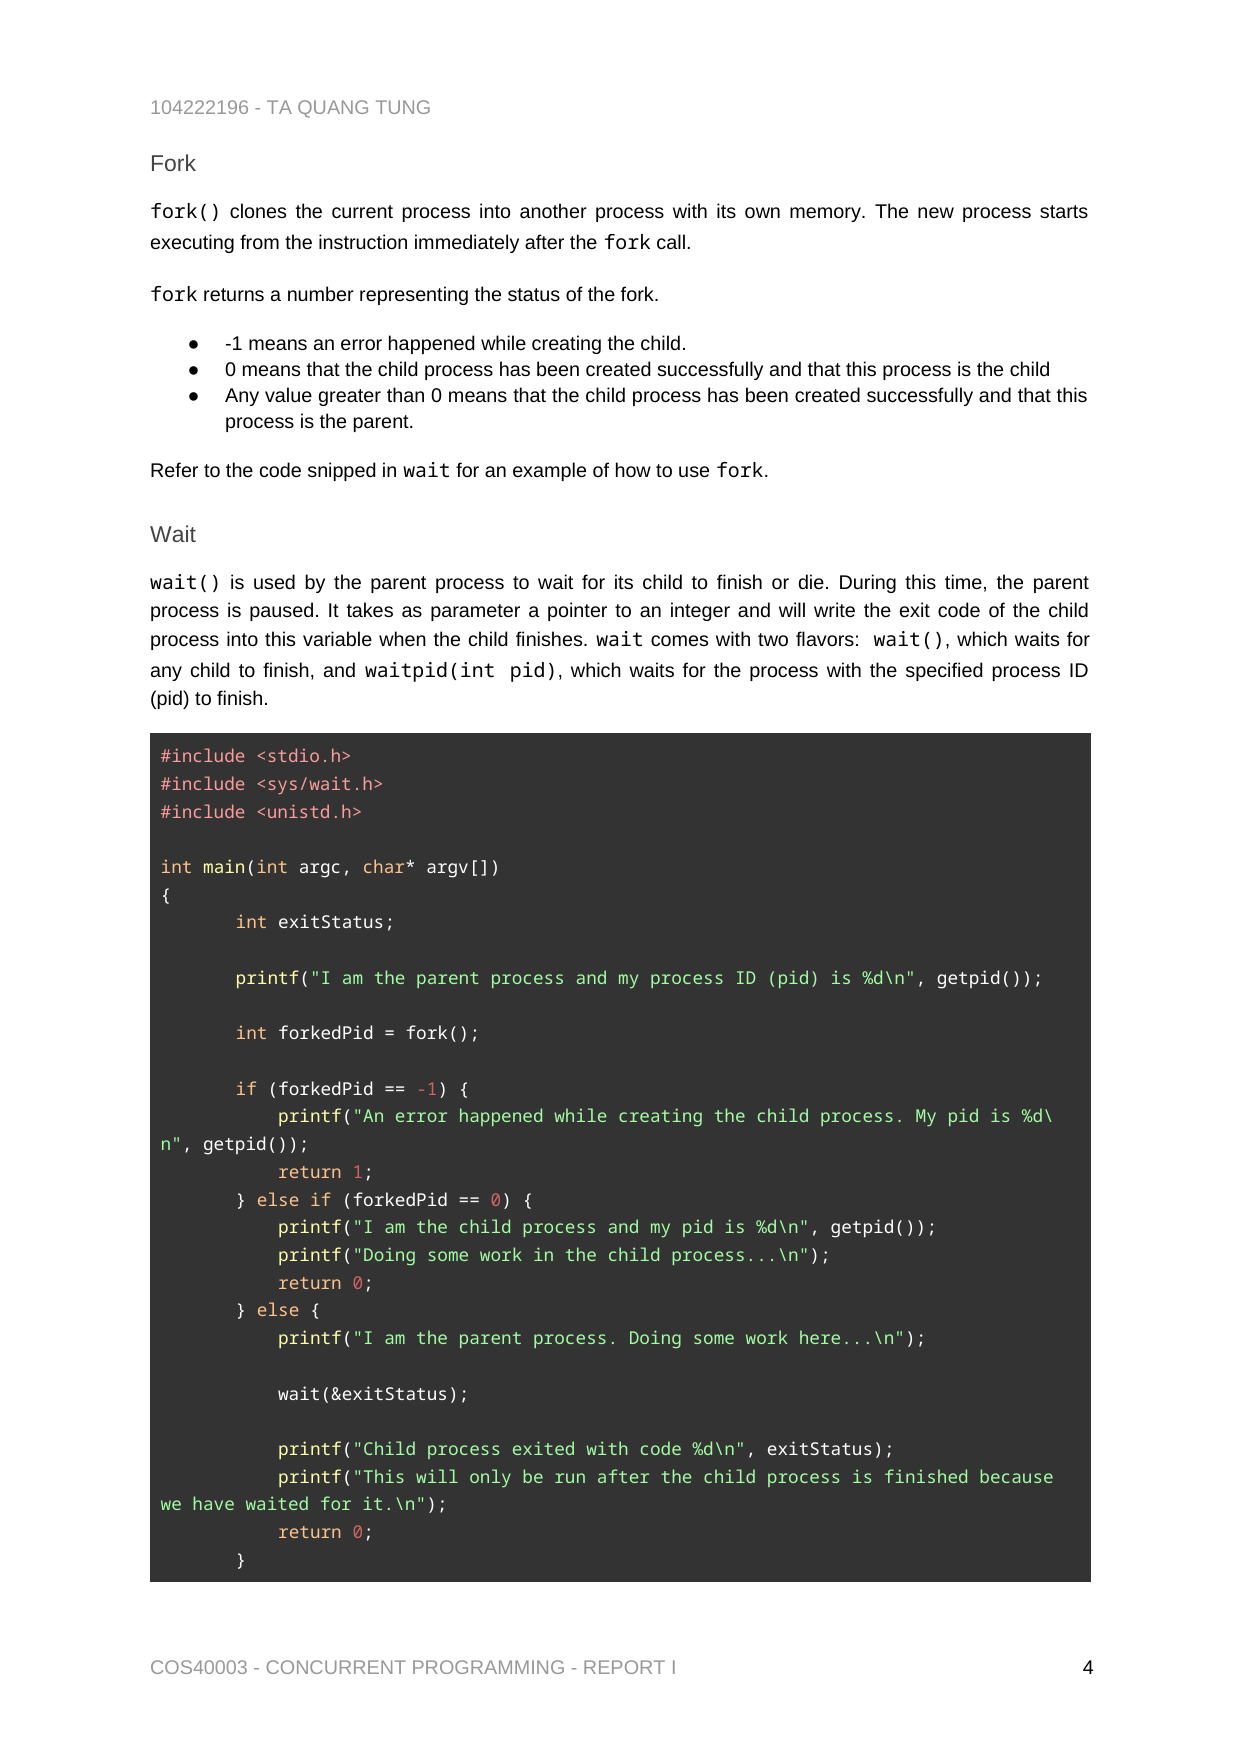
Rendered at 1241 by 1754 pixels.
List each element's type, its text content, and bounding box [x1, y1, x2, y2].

text fork() clones the current process into another process with its own memory. The new process starts executing from the instruction immediately after the fork call. [150, 197, 1090, 255]
list -1 means an error happened while creating the child. [187, 332, 1090, 354]
text fork returns a number representing the status of the fork. [150, 280, 1090, 307]
text Refer to the code snipped in wait for an example of how to use fork. [150, 457, 1090, 484]
subtitle Fork [150, 150, 1090, 176]
table_header #include <stdio.h> #include <sys/wait.h> #include <unistd.h> int main(int argc, char* argv[]) { int exitStatus; printf("I am the parent process and my process ID (pid) is %d\n", getpid()); int forkedPid = fork(); if (forkedPid == -1) { printf("An error happened while creating the child process. My pid is %d\n", getpid()); return 1; } else if (forkedPid == 0) { printf("I am the child process and my pid is %d\n", getpid()); printf("Doing some work in the child process...\n"); return 0; } else { printf("I am the parent process. Doing some work here...\n"); wait(&exitStatus); printf("Child process exited with code %d\n", exitStatus); printf("This will only be run after the child process is finished because we have waited for it.\n"); return 0; } [150, 733, 1091, 1582]
text wait() is used by the parent process to wait for its child to finish or die. During this time, the parent process is paused. It takes as parameter a pointer to an integer and will write the exit code of the child process into this variable when the child finishes. wait comes with two flavors: wait(), which waits for any child to finish, and waitpid(int pid), which waits for the process with the specified process ID (pid) to finish. [150, 568, 1090, 709]
subtitle Wait [150, 521, 1090, 547]
list 0 means that the child process has been created successfully and that this process is the child [187, 358, 1090, 380]
list Any value greater than 0 means that the child process has been created successfully and that this process is the parent. [187, 384, 1090, 432]
